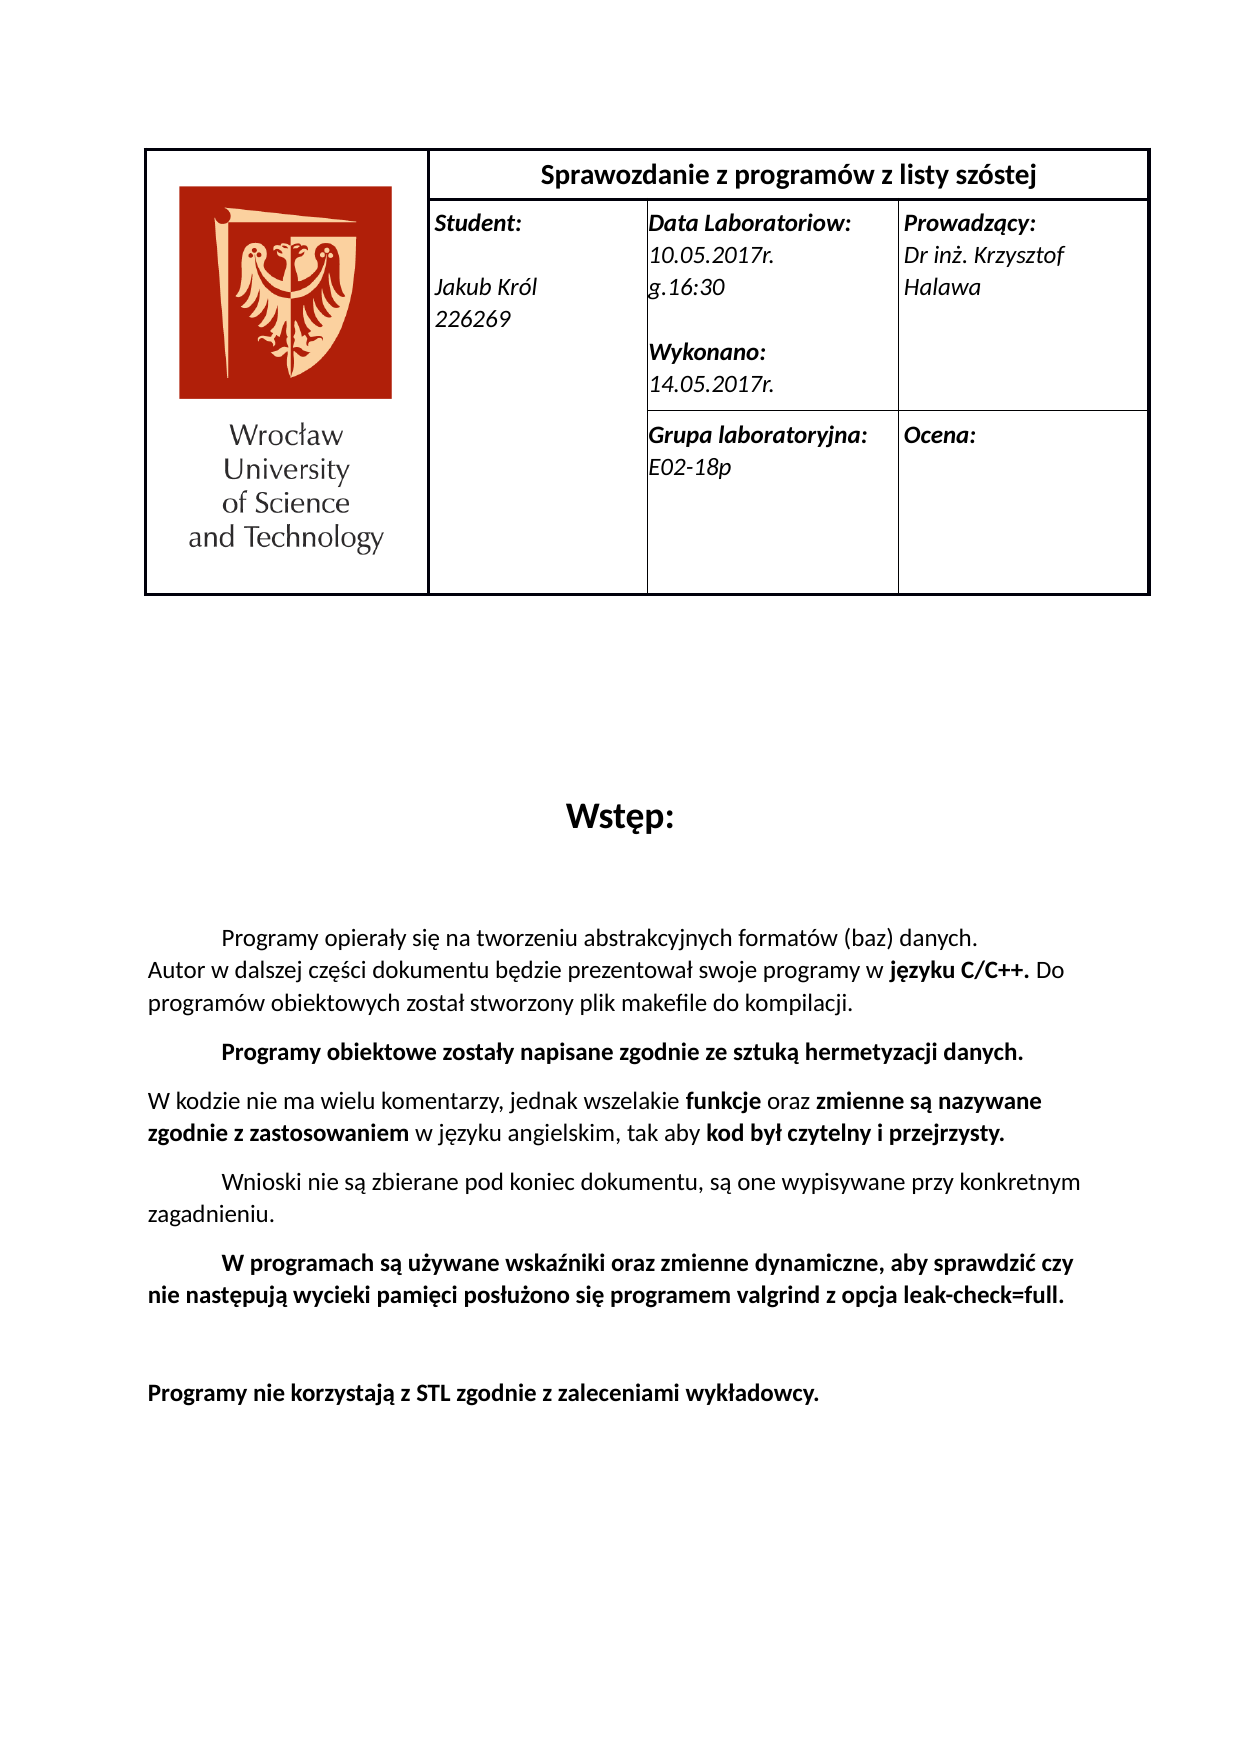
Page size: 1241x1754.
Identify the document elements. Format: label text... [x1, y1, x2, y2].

table_cell Prowadzący: Dr inż. Krzysztof Halawa [899, 201, 1147, 410]
table_header [147, 151, 427, 593]
table_header Sprawozdanie z programów z listy szóstej [430, 151, 1147, 198]
text W kodzie nie ma wielu komentarzy, jednak wszelakie funkcje oraz zmienne są nazywane zgodnie z zastosowaniem w języku angielskim, tak aby kod był czytelny i przejrzysty. [148, 1085, 1093, 1148]
text Wstęp: [148, 792, 1093, 838]
text Wnioski nie są zbierane pod koniec dokumentu, są one wypisywane przy konkretnym zagadnieniu. [148, 1166, 1093, 1229]
table_cell Grupa laboratoryjna: E02-18p [648, 411, 898, 593]
table_cell Student: Jakub Król 226269 [430, 201, 647, 593]
text Programy obiektowe zostały napisane zgodnie ze sztuką hermetyzacji danych. [148, 1036, 1093, 1066]
table_cell Ocena: [899, 411, 1147, 593]
table_cell Data Laboratoriow: 10.05.2017r. g.16:30 Wykonano: 14.05.2017r. 28.03.2017r. [648, 201, 898, 410]
text W programach są używane wskaźniki oraz zmienne dynamiczne, aby sprawdzić czy nie następują wycieki pamięci posłużono się programem valgrind z opcja leak-check=full. [148, 1247, 1093, 1310]
picture [151, 156, 423, 580]
text Programy opierały się na tworzeniu abstrakcyjnych formatów (baz) danych. Autor w dalszej części dokumentu będzie prezentował swoje programy w języku C/C++. Do programów obiektowych został stworzony plik makefile do kompilacji. [148, 922, 1093, 1017]
text Programy nie korzystają z STL zgodnie z zaleceniami wykładowcy. [148, 1377, 1093, 1408]
